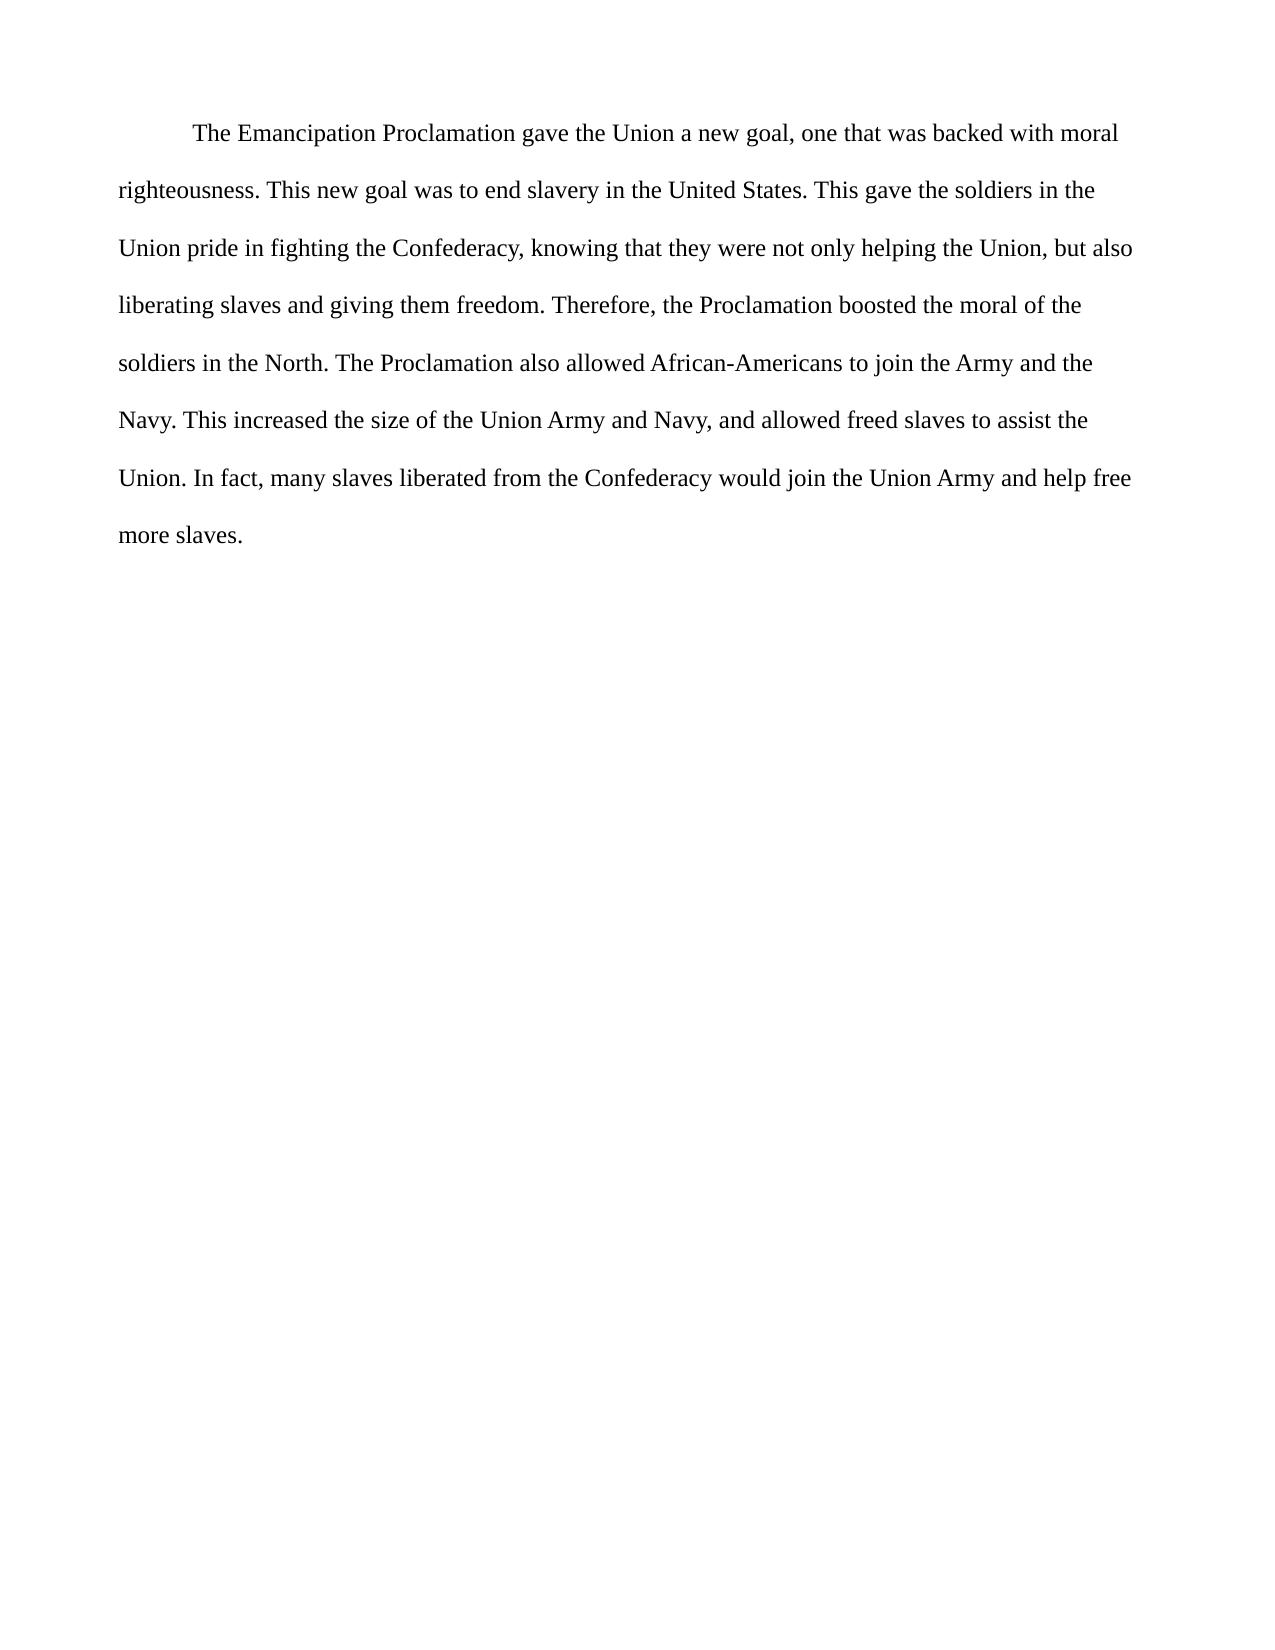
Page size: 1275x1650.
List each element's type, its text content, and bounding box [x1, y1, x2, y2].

text The Emancipation Proclamation gave the Union a new goal, one that was backed with moral righteousness. This new goal was to end slavery in the United States. This gave the soldiers in the Union pride in fighting the Confederacy, knowing that they were not only helping the Union, but also liberating slaves and giving them freedom. Therefore, the Proclamation boosted the moral of the soldiers in the North. The Proclamation also allowed African-Americans to join the Army and the Navy. This increased the size of the Union Army and Navy, and allowed freed slaves to assist the Union. In fact, many slaves liberated from the Confederacy would join the Union Army and help free more slaves. [118, 118, 1157, 549]
